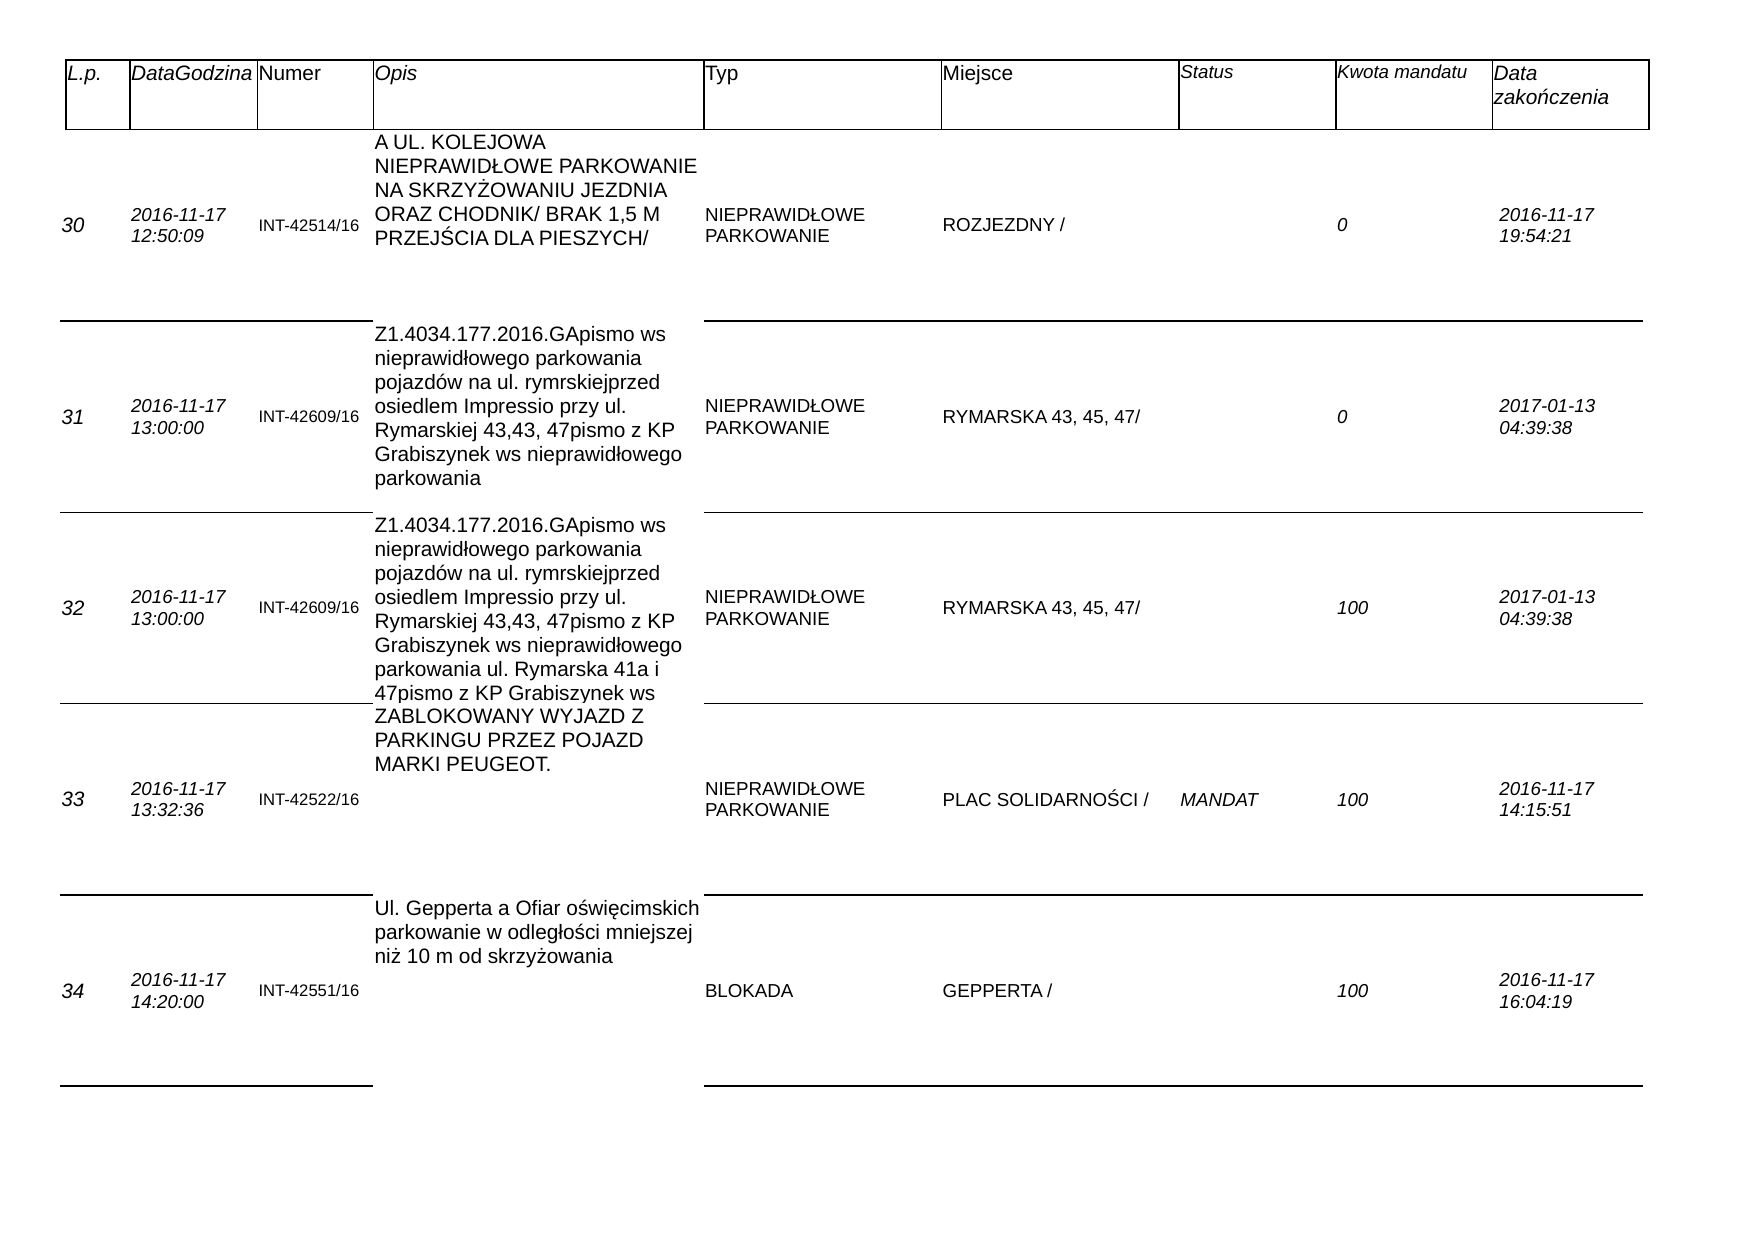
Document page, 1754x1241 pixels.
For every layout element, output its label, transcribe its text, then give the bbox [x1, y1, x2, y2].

table_cell 2016-11-17 13:00:00 [130, 322, 257, 511]
table_cell RYMARSKA 43, 45, 47/ [941, 513, 1179, 703]
table_header [60, 59, 65, 129]
table_cell A UL. KOLEJOWA NIEPRAWIDŁOWE PARKOWANIE NA SKRZYŻOWANIU JEZDNIA ORAZ CHODNIK/ BRAK 1,5 M PRZEJŚCIA DLA PIESZYCH/ [373, 130, 704, 320]
table_header L.p. [67, 61, 129, 129]
table_cell [1643, 894, 1649, 1085]
table_cell 100 [1336, 896, 1498, 1085]
table_cell BLOKADA [704, 896, 941, 1085]
table_cell [1179, 130, 1336, 320]
table_cell 2016-11-17 14:20:00 [130, 896, 257, 1085]
table_header Typ [705, 61, 941, 129]
table_cell Z1.4034.177.2016.GApismo ws nieprawidłowego parkowania pojazdów na ul. rymrskiejprzed osiedlem Impressio przy ul. Rymarskiej 43,43, 47pismo z KP Grabiszynek ws nieprawidłowego parkowania [373, 320, 704, 511]
table_cell NIEPRAWIDŁOWE PARKOWANIE [704, 130, 941, 320]
table_cell 2016-11-17 16:04:19 [1498, 896, 1643, 1085]
table_cell 2017-01-13 04:39:38 [1498, 322, 1643, 511]
table_cell 2016-11-17 12:50:09 [130, 130, 257, 320]
table_header DataGodzina [131, 61, 257, 129]
table_cell INT-42609/16 [257, 322, 373, 511]
table_cell 31 [60, 322, 130, 511]
table_cell [1179, 322, 1336, 511]
table_header Data zakończenia [1493, 61, 1648, 129]
table_cell PLAC SOLIDARNOŚCI / [941, 704, 1179, 894]
table_header Numer [258, 61, 373, 129]
table_cell 100 [1336, 513, 1498, 703]
table_cell 100 [1336, 704, 1498, 894]
table_cell 2017-01-13 04:39:38 [1498, 513, 1643, 703]
table_cell RYMARSKA 43, 45, 47/ [941, 322, 1179, 511]
table_cell INT-42609/16 [257, 513, 373, 703]
table_cell INT-42514/16 [257, 130, 373, 320]
table_header Miejsce [942, 61, 1178, 129]
table_cell 0 [1336, 130, 1498, 320]
table_cell NIEPRAWIDŁOWE PARKOWANIE [704, 513, 941, 703]
table_cell NIEPRAWIDŁOWE PARKOWANIE [704, 704, 941, 894]
table_cell Ul. Gepperta a Ofiar oświęcimskich parkowanie w odległości mniejszej niż 10 m od skrzyżowania [373, 894, 704, 1085]
table_cell INT-42551/16 [257, 896, 373, 1085]
table_cell 2016-11-17 13:32:36 [130, 704, 257, 894]
table_cell [1179, 896, 1336, 1085]
table_cell [1179, 513, 1336, 703]
table_cell INT-42522/16 [257, 704, 373, 894]
table_cell 34 [60, 896, 130, 1085]
table_cell 0 [1336, 322, 1498, 511]
table_cell NIEPRAWIDŁOWE PARKOWANIE [704, 322, 941, 511]
table_cell 32 [60, 513, 130, 703]
table_cell Z1.4034.177.2016.GApismo ws nieprawidłowego parkowania pojazdów na ul. rymrskiejprzed osiedlem Impressio przy ul. Rymarskiej 43,43, 47pismo z KP Grabiszynek ws nieprawidłowego parkowania ul. Rymarska 41a i 47pismo z KP Grabiszynek ws nieprawidłowego parkowania pojazdów ul. Rymarska 50 [373, 511, 704, 703]
table_cell GEPPERTA / [941, 896, 1179, 1085]
table_cell 30 [60, 129, 130, 320]
table_cell [1643, 320, 1649, 511]
table_cell 2016-11-17 13:00:00 [130, 513, 257, 703]
table_cell 2016-11-17 19:54:21 [1498, 130, 1643, 320]
table_cell [1643, 130, 1649, 320]
table_cell ZABLOKOWANY WYJAZD Z PARKINGU PRZEZ POJAZD MARKI PEUGEOT. [373, 703, 704, 894]
table_cell ROZJEZDNY / [941, 130, 1179, 320]
table_header Status [1180, 61, 1335, 129]
table_cell MANDAT [1179, 704, 1336, 894]
table_cell 33 [60, 704, 130, 894]
table_header Opis [374, 61, 703, 129]
table_cell [1643, 703, 1649, 894]
table_cell [1643, 511, 1649, 703]
table_header Kwota mandatu [1337, 61, 1492, 129]
table_cell 2016-11-17 14:15:51 [1498, 704, 1643, 894]
